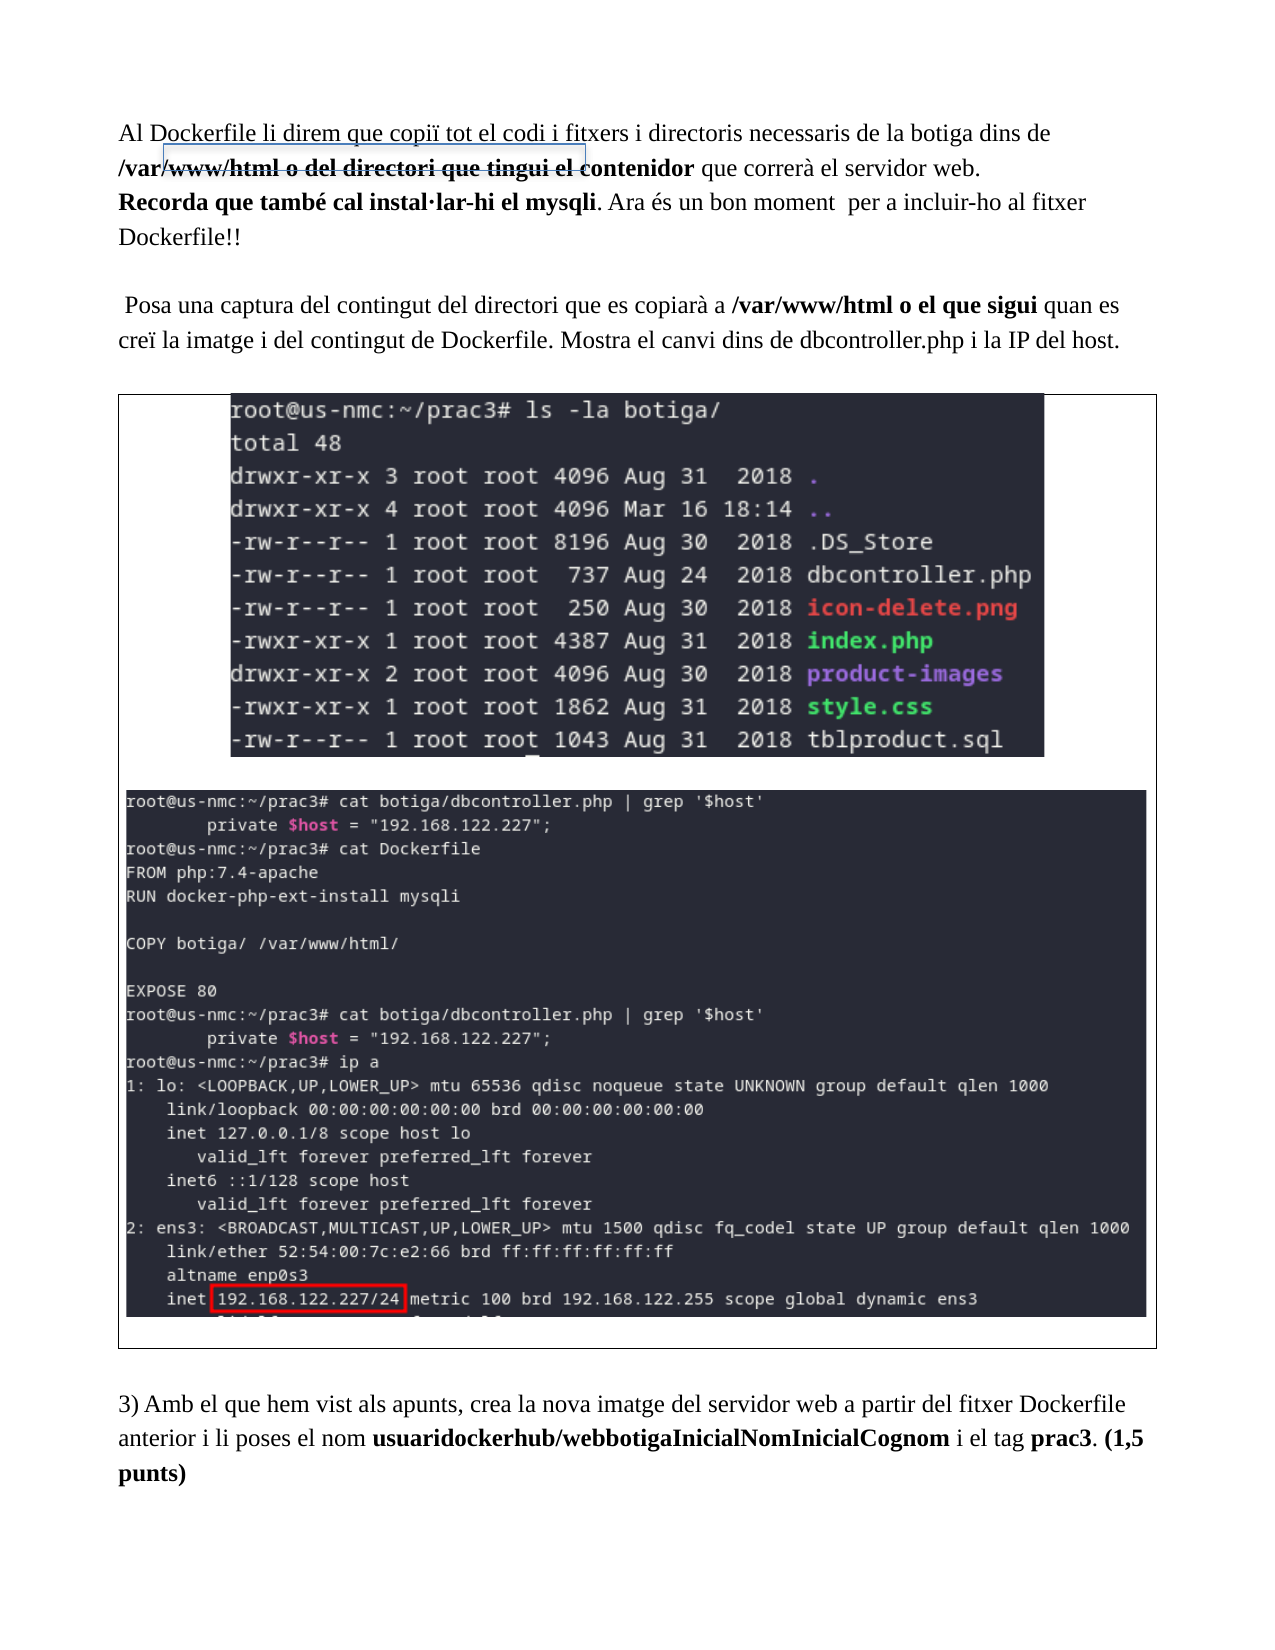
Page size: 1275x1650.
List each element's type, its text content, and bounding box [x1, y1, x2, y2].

picture [126, 790, 1147, 1317]
text Al Dockerfile li direm que copiï tot el codi i fitxers i directoris necessaris de la botiga dins de /var/www/html o del directori que tingui el contenidor que correrà el servidor web. [118, 118, 1157, 181]
text Posa una captura del contingut del directori que es copiarà a /var/www/html o el que sigui quan es creï la imatge i del contingut de Dockerfile. Mostra el canvi dins de dbcontroller.php i la IP del host. [118, 291, 1157, 354]
text Recorda que també cal instal·lar-hi el mysqli. Ara és un bon moment per a incluir-ho al fitxer Dockerfile!! [118, 187, 1157, 250]
text 3) Amb el que hem vist als apunts, crea la nova imatge del servidor web a partir del fitxer Dockerfile anterior i li poses el nom usuaridockerhub/webbotigaInicialNomInicialCognom i el tag prac3. (1,5 punts) [118, 1389, 1157, 1487]
picture [230, 393, 1045, 757]
